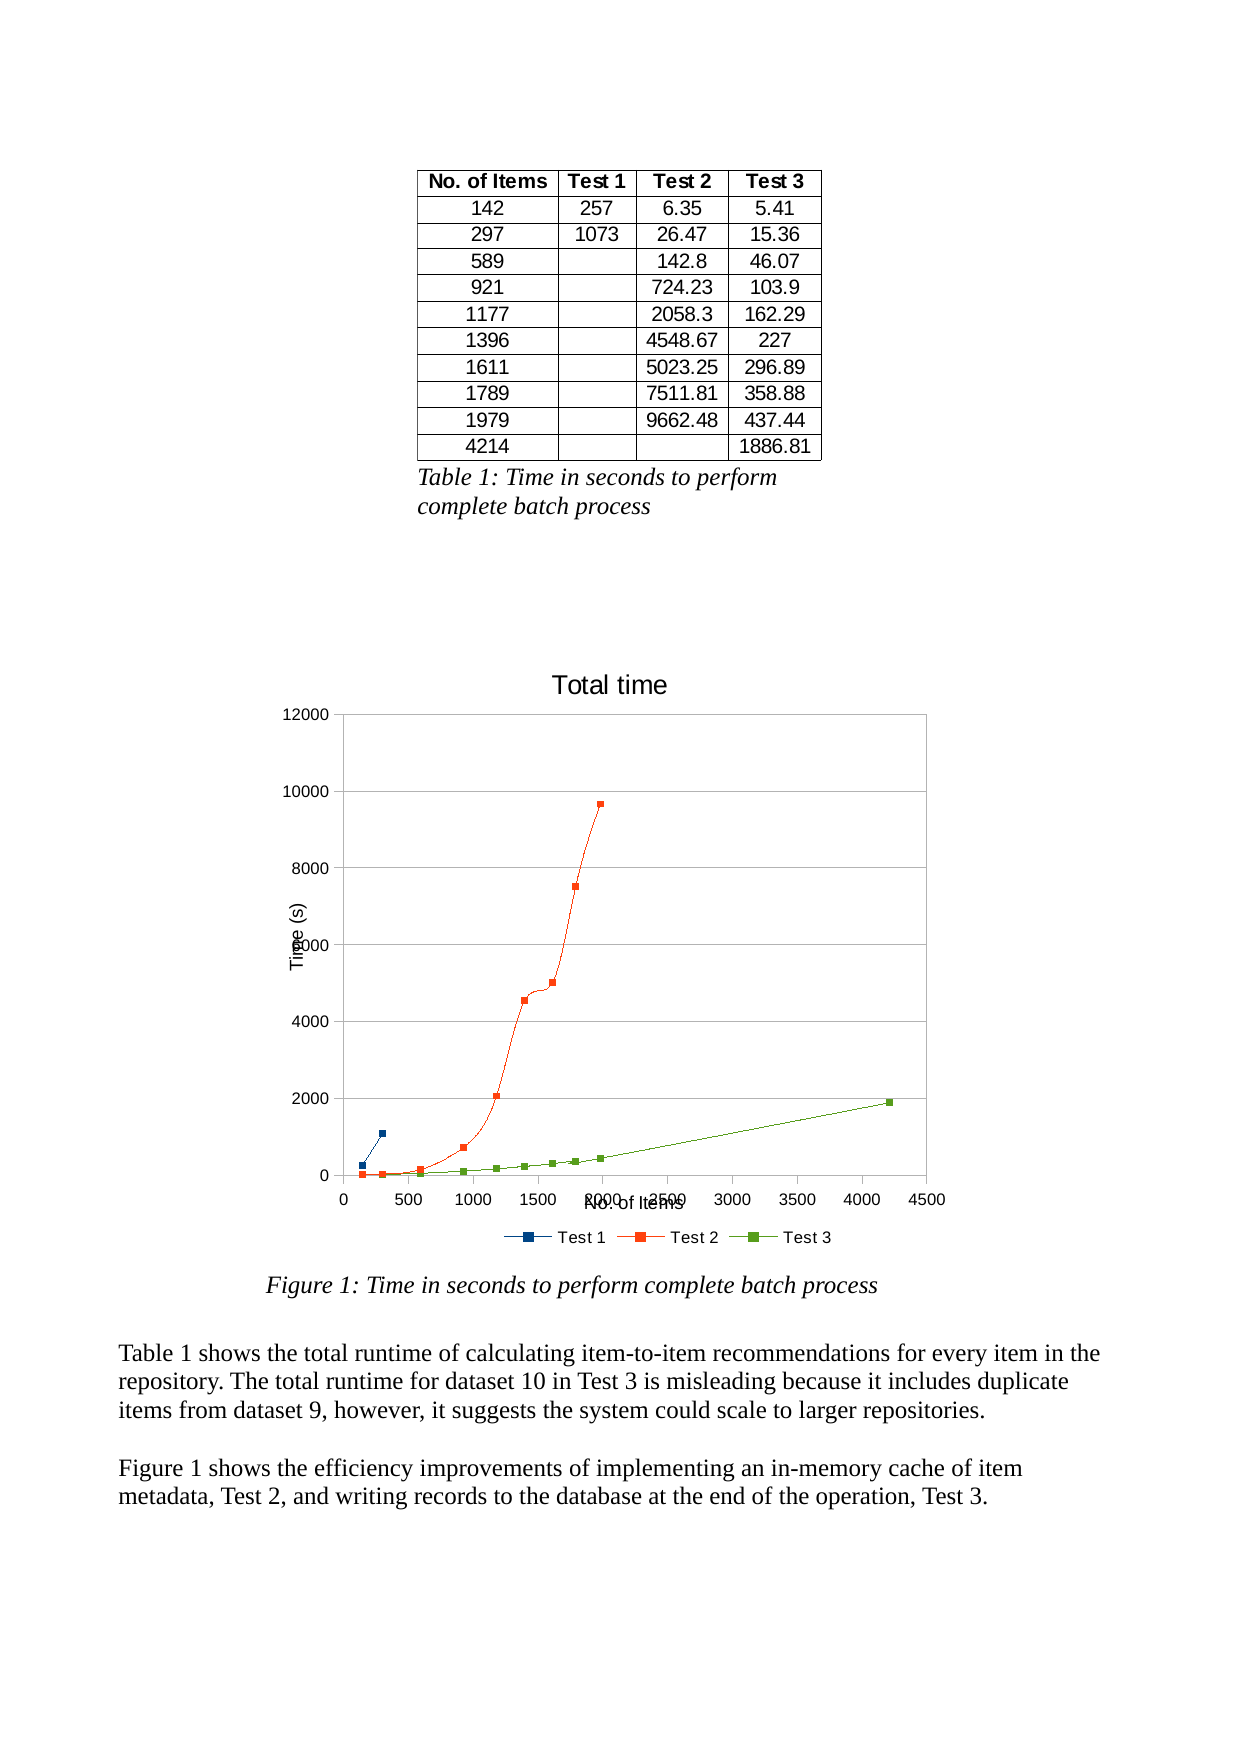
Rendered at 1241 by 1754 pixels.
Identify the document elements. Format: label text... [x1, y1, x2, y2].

text Table 1: Time in seconds to perform complete batch process [417, 169, 823, 520]
text Table 1 shows the total runtime of calculating item-to-item recommendations for every item in the repository. The total runtime for dataset 10 in Test 3 is misleading because it includes duplicate items from dataset 9, however, it suggests the system could scale to larger repositories. [118, 1338, 1122, 1424]
text Figure 1 shows the efficiency improvements of implementing an in-memory cache of item metadata, Test 2, and writing records to the database at the end of the operation, Test 3. [118, 1453, 1122, 1510]
text Figure 1: Time in seconds to perform complete batch process [266, 1271, 974, 1299]
